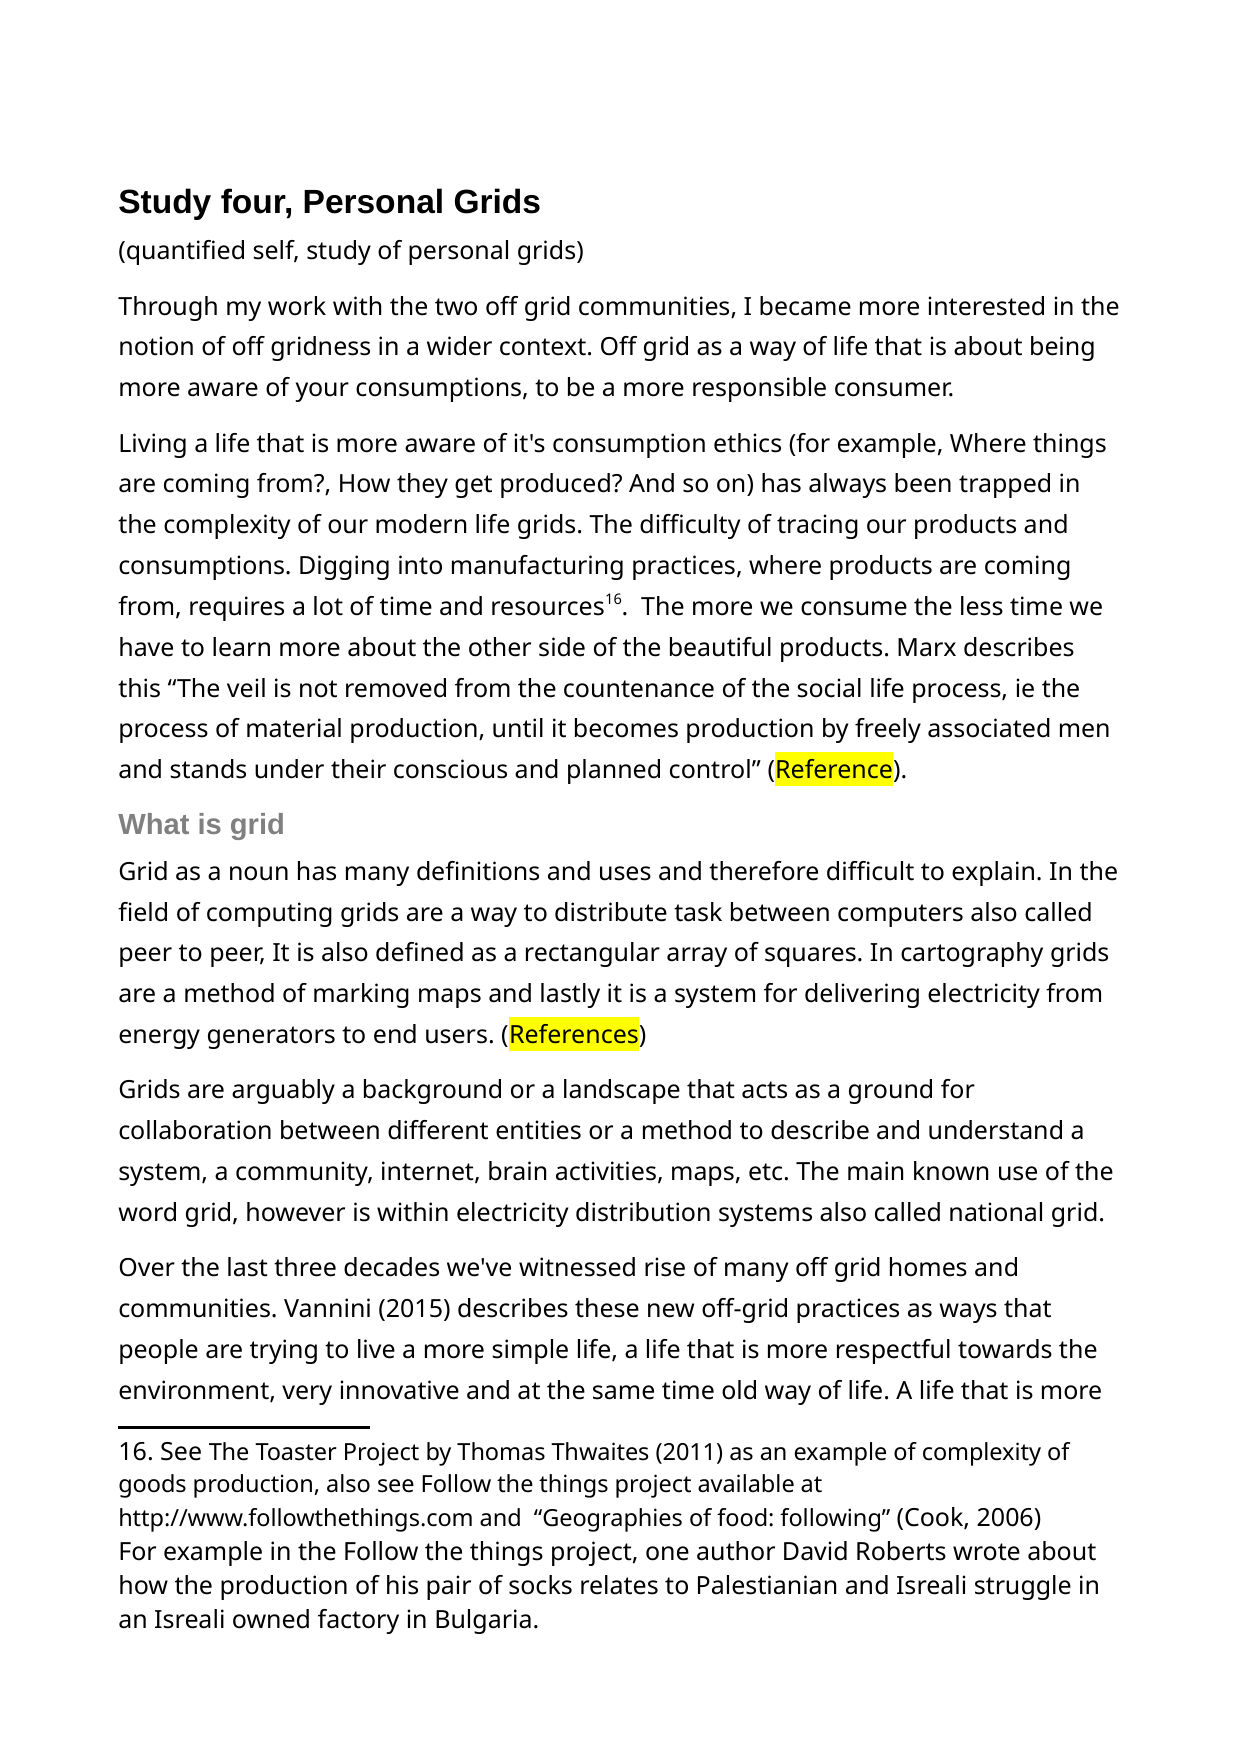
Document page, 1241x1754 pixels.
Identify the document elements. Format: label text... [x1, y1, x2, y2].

text For example in the Follow the things project, one author David Roberts wrote about how the production of his pair of socks relates to Palestianian and Isreali struggle in an Isreali owned factory in Bulgaria. [118, 1534, 1122, 1636]
text Over the last three decades we've witnessed rise of many off grid homes and communities. Vannini (2015) describes these new off-grid practices as ways that people are trying to live a more simple life, a life that is more respectful towards the environment, very innovative and at the same time old way of life. A life that is more [118, 1250, 1122, 1407]
text Grids are arguably a background or a landscape that acts as a ground for collaboration between different entities or a method to describe and understand a system, a community, internet, brain activities, maps, etc. The main known use of the word grid, however is within electricity distribution systems also called national grid. [118, 1072, 1122, 1229]
text . See The Toaster Project by Thomas Thwaites (2011) as an example of complexity of goods production, also see Follow the things project available at http://www.followthethings.com and “Geographies of food: following” (Cook, 2006) [118, 1433, 1122, 1534]
subtitle What is grid [118, 807, 1122, 841]
subtitle Study four, Personal Grids [118, 182, 1122, 220]
text Living a life that is more aware of it's consumption ethics (for example, Where things are coming from?, How they get produced? And so on) has always been trapped in the complexity of our modern life grids. The difficulty of tracing our products and consumptions. Digging into manufacturing practices, where products are coming from, requires a lot of time and resources. The more we consume the less time we have to learn more about the other side of the beautiful products. Marx describes this “The veil is not removed from the countenance of the social life process, ie the process of material production, until it becomes production by freely associated men and stands under their conscious and planned control” (Reference). [118, 425, 1122, 786]
text Grid as a noun has many definitions and uses and therefore difficult to explain. In the field of computing grids are a way to distribute task between computers also called peer to peer, It is also defined as a rectangular array of squares. In cartography grids are a method of marking maps and lastly it is a system for delivering electricity from energy generators to end users. (References) [118, 853, 1122, 1051]
text (quantified self, study of personal grids) [118, 233, 1122, 267]
text Through my work with the two off grid communities, I became more interested in the notion of off gridness in a wider context. Off grid as a way of life that is about being more aware of your consumptions, to be a more responsible consumer. [118, 288, 1122, 404]
